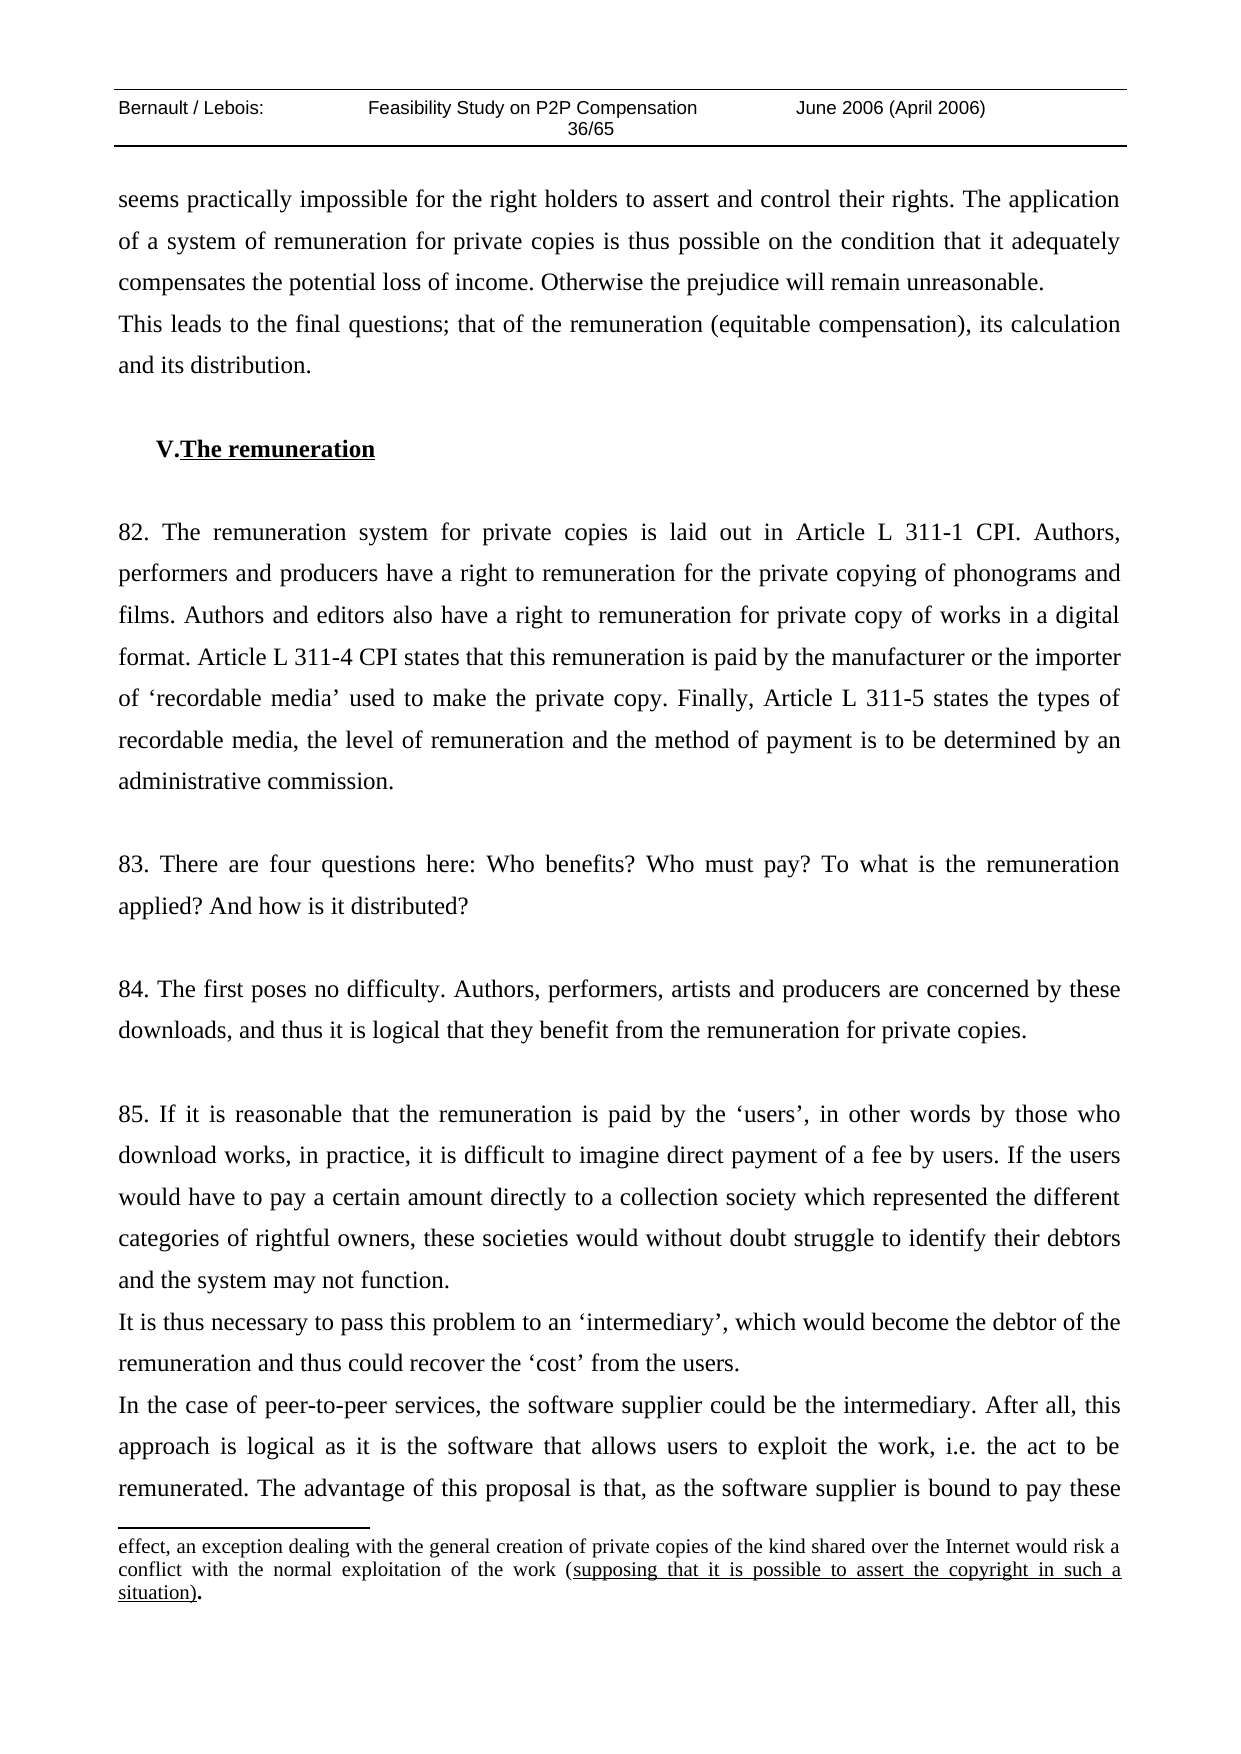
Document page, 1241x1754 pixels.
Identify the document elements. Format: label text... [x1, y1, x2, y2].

text 82. The remuneration system for private copies is laid out in Article L 311-1 CPI. Authors, performers and producers have a right to remuneration for the private copying of phonograms and films. Authors and editors also have a right to remuneration for private copy of works in a digital format. Article L 311-4 CPI states that this remuneration is paid by the manufacturer or the importer of ‘recordable media’ used to make the private copy. Finally, Article L 311-5 states the types of recordable media, the level of remuneration and the method of payment is to be determined by an administrative commission. [118, 518, 1122, 795]
text In the case of peer-to-peer services, the software supplier could be the intermediary. After all, this approach is logical as it is the software that allows users to exploit the work, i.e. the act to be remunerated. The advantage of this proposal is that, as the software supplier is bound to pay these [118, 1391, 1122, 1502]
text 83. There are four questions here: Who benefits? Who must pay? To what is the remuneration applied? And how is it distributed? [118, 850, 1122, 920]
text It is thus necessary to pass this problem to an ‘intermediary’, which would become the debtor of the remuneration and thus could recover the ‘cost’ from the users. [118, 1308, 1122, 1377]
text 84. The first poses no difficulty. Authors, performers, artists and producers are concerned by these downloads, and thus it is logical that they benefit from the remuneration for private copies. [118, 975, 1122, 1044]
list The remuneration [156, 435, 1122, 462]
text effect, an exception dealing with the general creation of private copies of the kind shared over the Internet would risk a conflict with the normal exploitation of the work (supposing that it is possible to assert the copyright in such a situation). [118, 1534, 1122, 1604]
text This leads to the final questions; that of the remuneration (equitable compensation), its calculation and its distribution. [118, 310, 1122, 379]
text 81. In the matter of peer-to-peer downloads, it is clear that there is a potential loss which prejudices the legitimate interests of the authors and the holders of neighbouring right holders. However it seems practically impossible for the right holders to assert and control their rights. The application of a system of remuneration for private copies is thus possible on the condition that it adequately compensates the potential loss of income. Otherwise the prejudice will remain unreasonable. [118, 185, 1122, 296]
text 85. If it is reasonable that the remuneration is paid by the ‘users’, in other words by those who download works, in practice, it is difficult to imagine direct payment of a fee by users. If the users would have to pay a certain amount directly to a collection society which represented the different categories of rightful owners, these societies would without doubt struggle to identify their debtors and the system may not function. [118, 1100, 1122, 1294]
